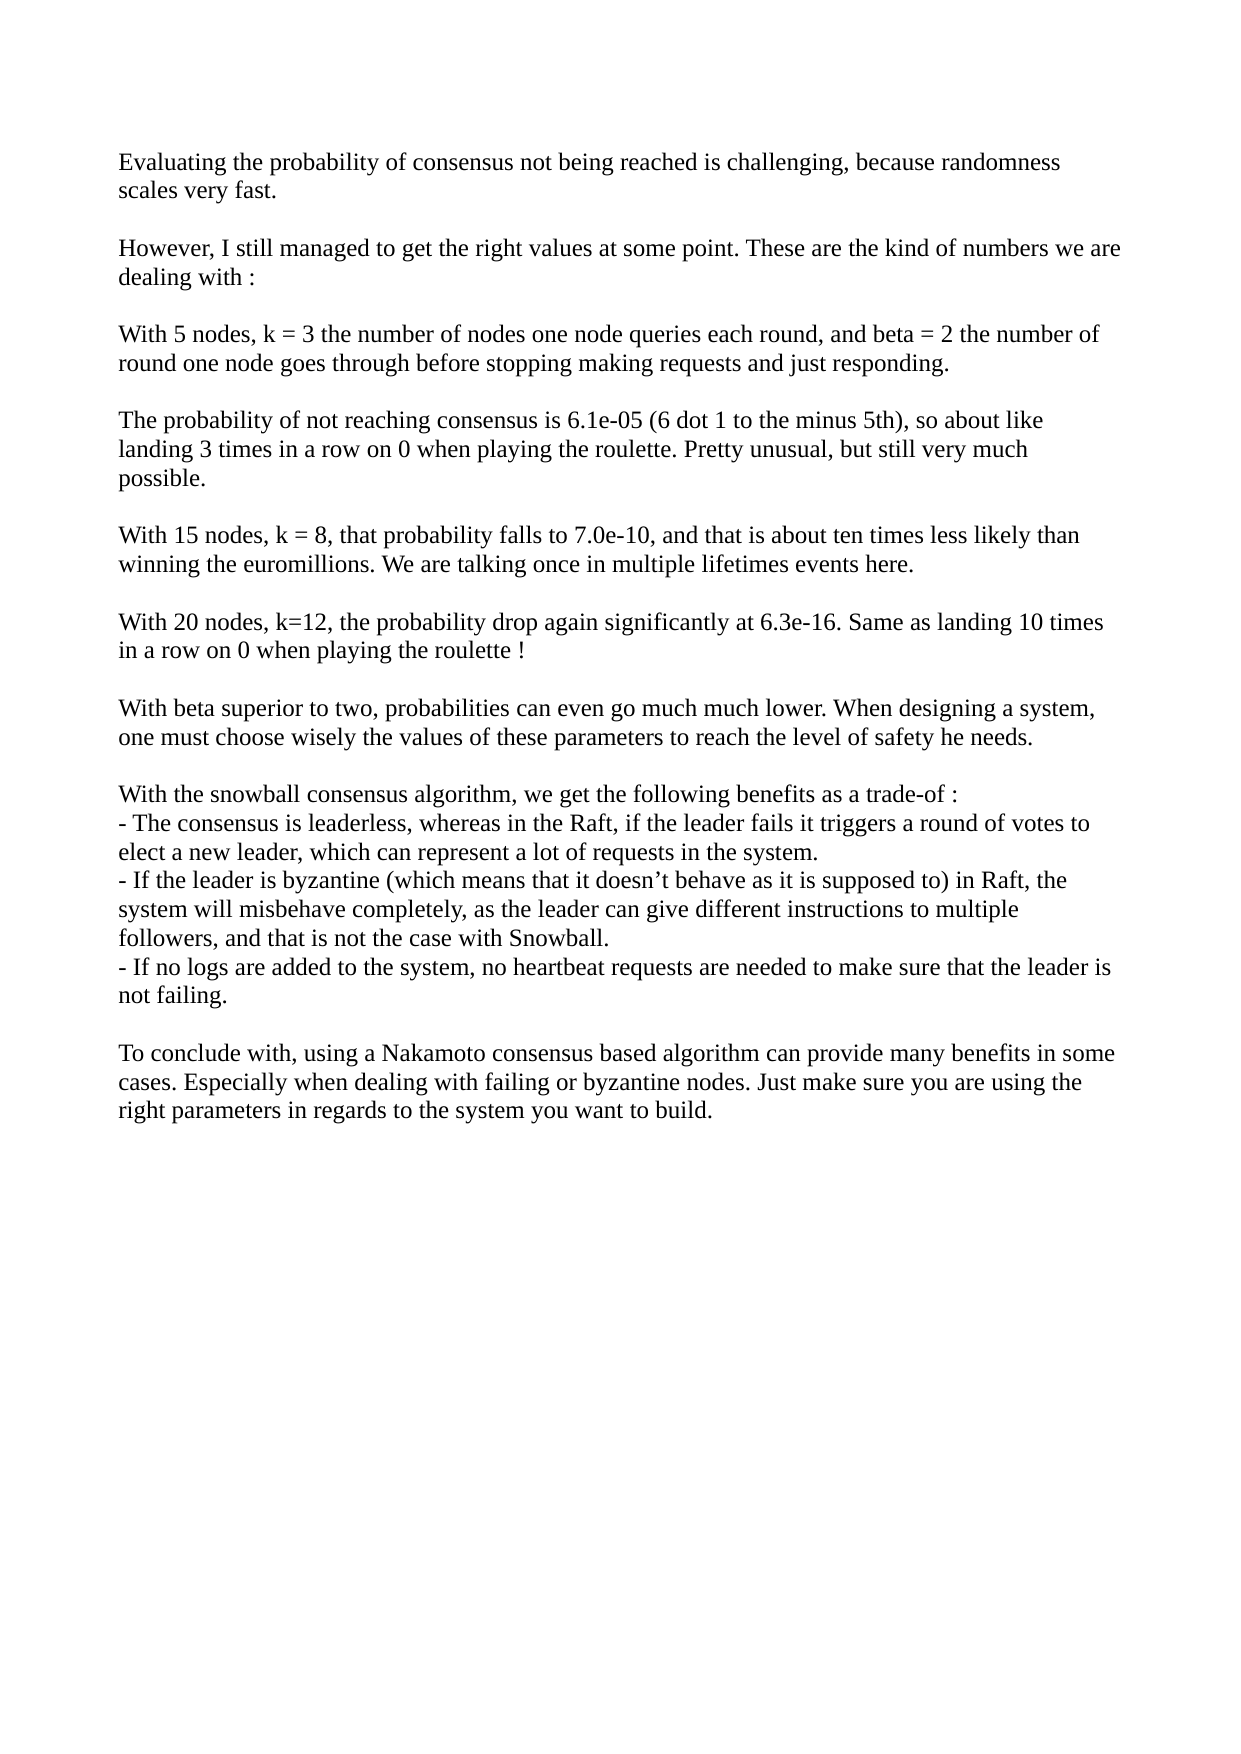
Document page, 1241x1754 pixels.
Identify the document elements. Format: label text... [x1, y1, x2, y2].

text With beta superior to two, probabilities can even go much much lower. When designing a system, one must choose wisely the values of these parameters to reach the level of safety he needs. [118, 693, 1122, 751]
text To conclude with, using a Nakamoto consensus based algorithm can provide many benefits in some cases. Especially when dealing with failing or byzantine nodes. Just make sure you are using the right parameters in regards to the system you want to build. [118, 1038, 1122, 1124]
text - The consensus is leaderless, whereas in the Raft, if the leader fails it triggers a round of votes to elect a new leader, which can represent a lot of requests in the system. [118, 808, 1122, 866]
text Evaluating the probability of consensus not being reached is challenging, because randomness scales very fast. [118, 147, 1122, 204]
text However, I still managed to get the right values at some point. These are the kind of numbers we are dealing with : [118, 233, 1122, 291]
text With the snowball consensus algorithm, we get the following benefits as a trade-of : [118, 779, 1122, 808]
text - If the leader is byzantine (which means that it doesn’t behave as it is supposed to) in Raft, the system will misbehave completely, as the leader can give different instructions to multiple followers, and that is not the case with Snowball. [118, 866, 1122, 952]
text With 20 nodes, k=12, the probability drop again significantly at 6.3e-16. Same as landing 10 times in a row on 0 when playing the roulette ! [118, 607, 1122, 664]
text With 5 nodes, k = 3 the number of nodes one node queries each round, and beta = 2 the number of round one node goes through before stopping making requests and just responding. [118, 319, 1122, 377]
text With 15 nodes, k = 8, that probability falls to 7.0e-10, and that is about ten times less likely than winning the euromillions. We are talking once in multiple lifetimes events here. [118, 521, 1122, 578]
text - If no logs are added to the system, no heartbeat requests are needed to make sure that the leader is not failing. [118, 952, 1122, 1009]
text The probability of not reaching consensus is 6.1e-05 (6 dot 1 to the minus 5th), so about like landing 3 times in a row on 0 when playing the roulette. Pretty unusual, but still very much possible. [118, 406, 1122, 492]
